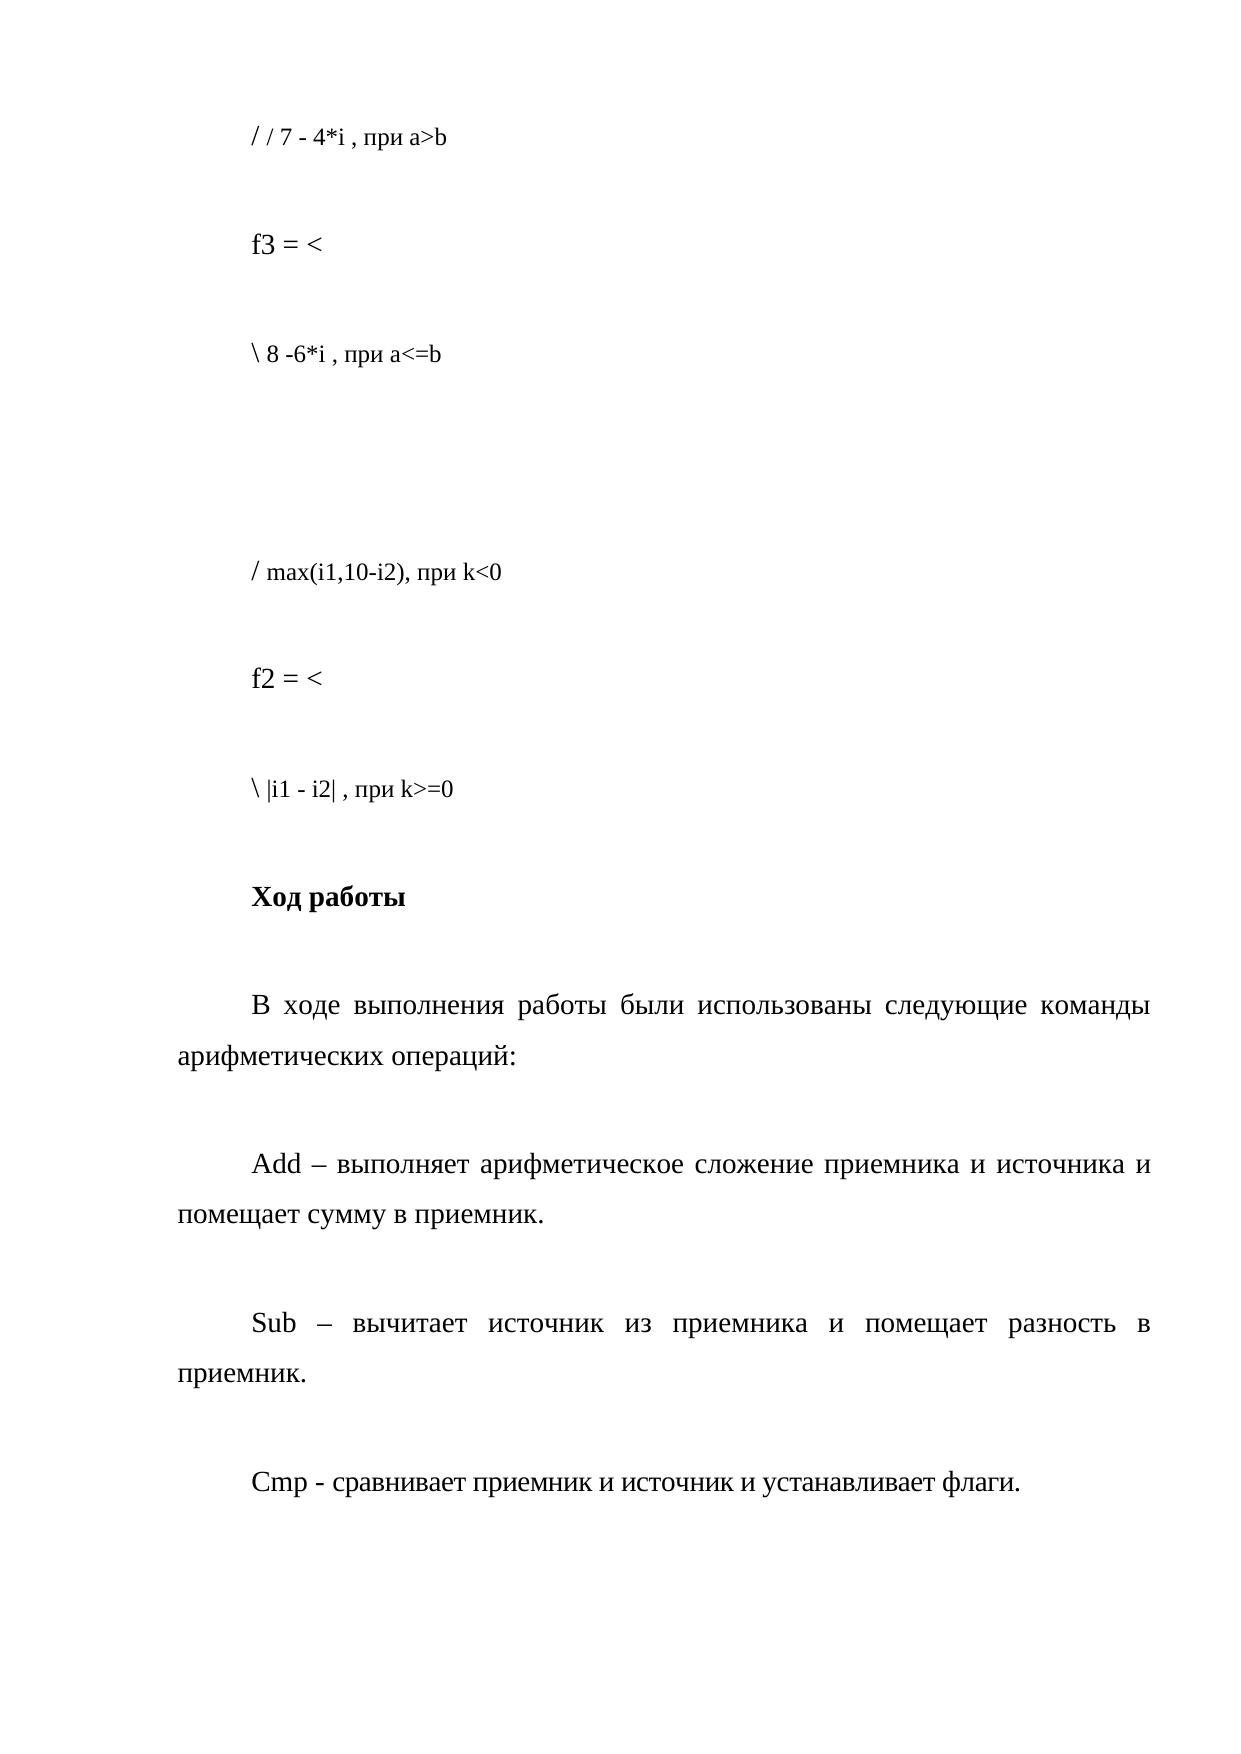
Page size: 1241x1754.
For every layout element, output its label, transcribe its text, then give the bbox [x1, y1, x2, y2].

text f2 = < [177, 661, 1152, 695]
text Cmp - сравнивает приемник и источник и устанавливает флаги. [177, 1464, 1152, 1498]
text / / 7 - 4*i , при a>b [177, 118, 1152, 152]
text Ход работы [177, 879, 1152, 912]
text Sub – вычитает источник из приемника и помещает разность в приемник. [177, 1305, 1152, 1389]
text / max(i1,10-i2), при k<0 [177, 553, 1152, 586]
text В ходе выполнения работы были использованы следующие команды арифметических операций: [177, 987, 1152, 1071]
text \ 8 -6*i , при a<=b [177, 335, 1152, 369]
text f3 = < [177, 227, 1152, 260]
text \ |i1 - i2| , при k>=0 [177, 770, 1152, 803]
text Add – выполняет арифметическое сложение приемника и источника и помещает сумму в приемник. [177, 1146, 1152, 1230]
